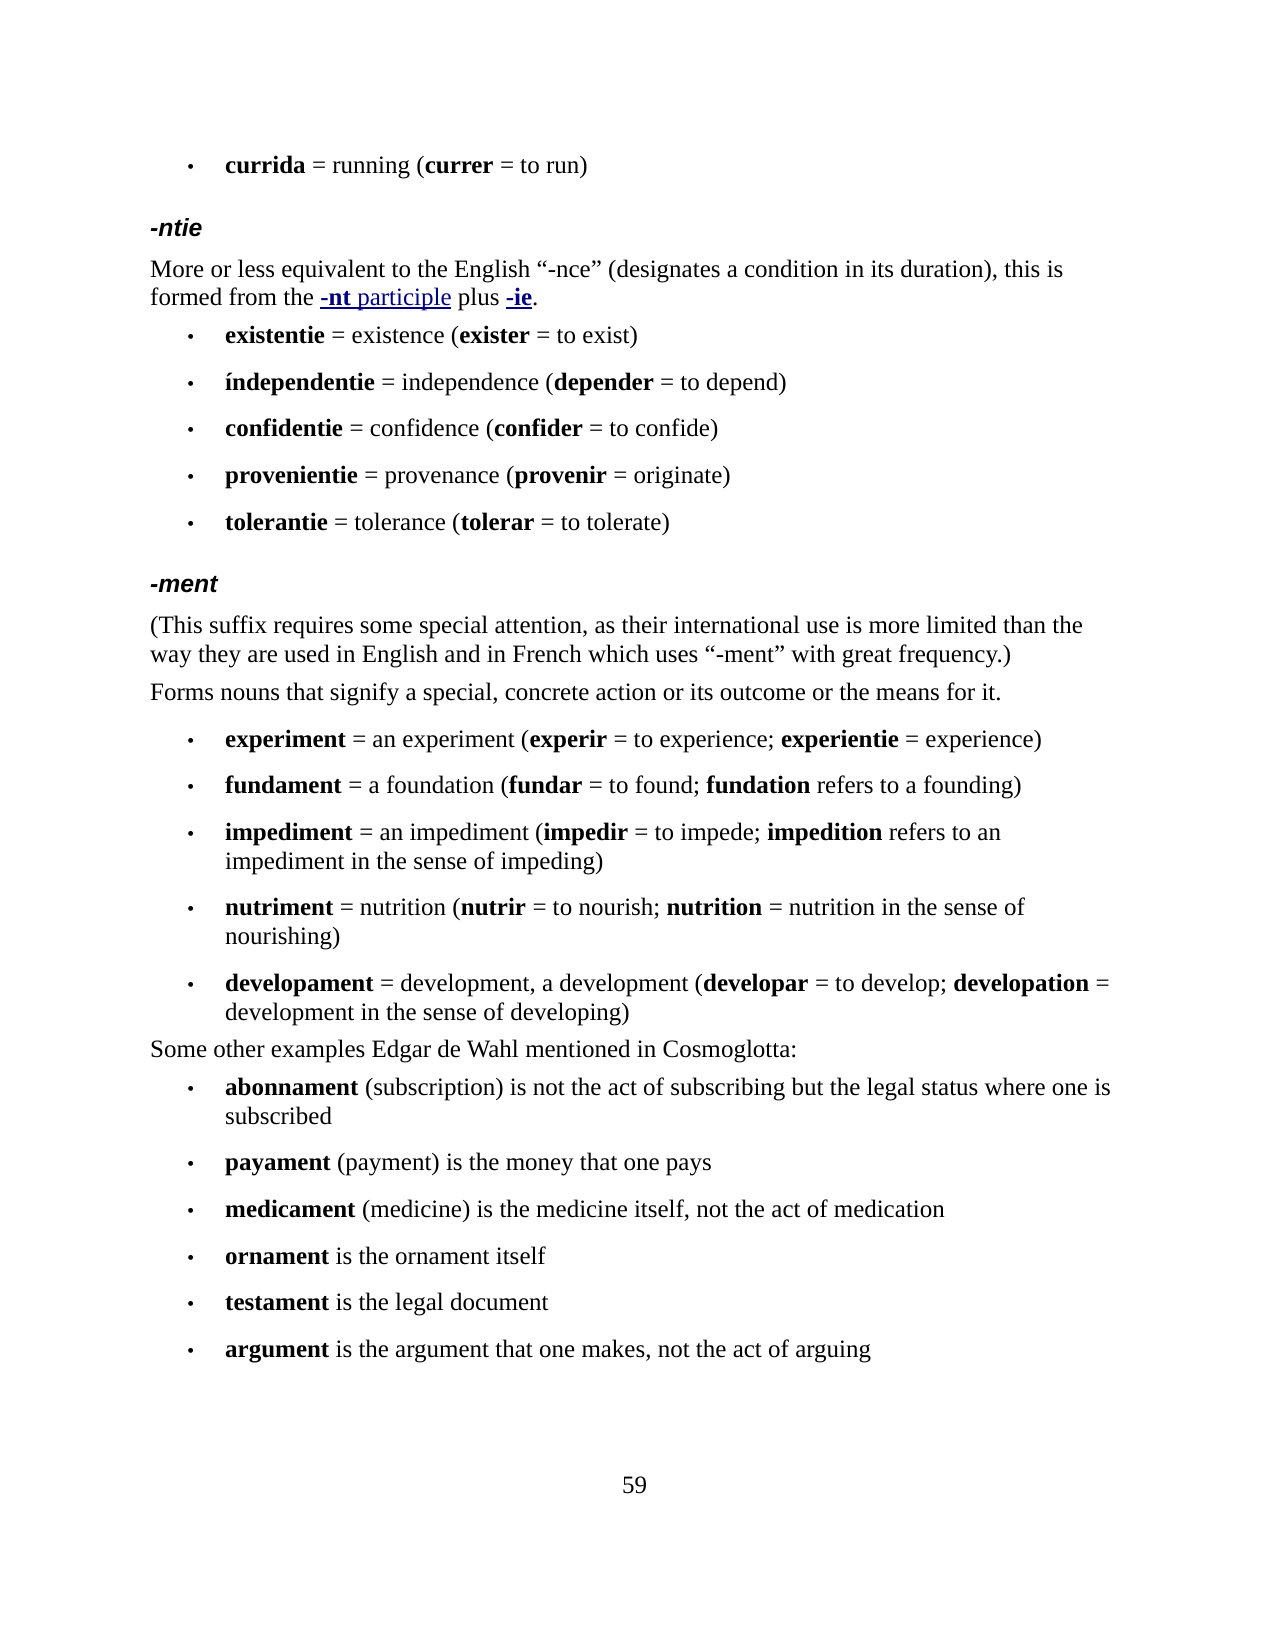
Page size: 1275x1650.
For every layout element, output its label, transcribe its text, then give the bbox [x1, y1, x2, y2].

text Forms nouns that signify a special, concrete action or its outcome or the means for it. [150, 677, 1125, 706]
list abonnament (subscription) is not the act of subscribing but the legal status where one is subscribed [187, 1072, 1125, 1129]
text More or less equivalent to the English “-nce” (designates a condition in its duration), this is formed from the -nt participle plus -ie. [150, 254, 1125, 311]
list experiment = an experiment (experir = to experience; experientie = experience) [187, 724, 1125, 752]
list fundament = a foundation (fundar = to found; fundation refers to a founding) [187, 770, 1125, 799]
subtitle -ment [150, 569, 1125, 598]
list developament = development, a development (developar = to develop; developation = development in the sense of developing) [187, 968, 1125, 1025]
list medicament (medicine) is the medicine itself, not the act of medication [187, 1194, 1125, 1223]
list tolerantie = tolerance (tolerar = to tolerate) [187, 507, 1125, 536]
list payament (payment) is the money that one pays [187, 1147, 1125, 1176]
subtitle -ntie [150, 213, 1125, 241]
list ornament is the ornament itself [187, 1241, 1125, 1269]
list índependentie = independence (depender = to depend) [187, 367, 1125, 396]
list nutriment = nutrition (nutrir = to nourish; nutrition = nutrition in the sense of nourishing) [187, 892, 1125, 950]
list testament is the legal document [187, 1287, 1125, 1316]
list argument is the argument that one makes, not the act of arguing [187, 1334, 1125, 1363]
text (This suffix requires some special attention, as their international use is more limited than the way they are used in English and in French which uses “-ment” with great frequency.) [150, 611, 1125, 668]
list provenientie = provenance (provenir = originate) [187, 460, 1125, 489]
list currida = running (currer = to run) [187, 150, 1125, 179]
list confidentie = confidence (confider = to confide) [187, 413, 1125, 442]
text Some other examples Edgar de Wahl mentioned in Cosmoglotta: [150, 1034, 1125, 1063]
list impediment = an impediment (impedir = to impede; impedition refers to an impediment in the sense of impeding) [187, 817, 1125, 874]
list existentie = existence (exister = to exist) [187, 320, 1125, 349]
